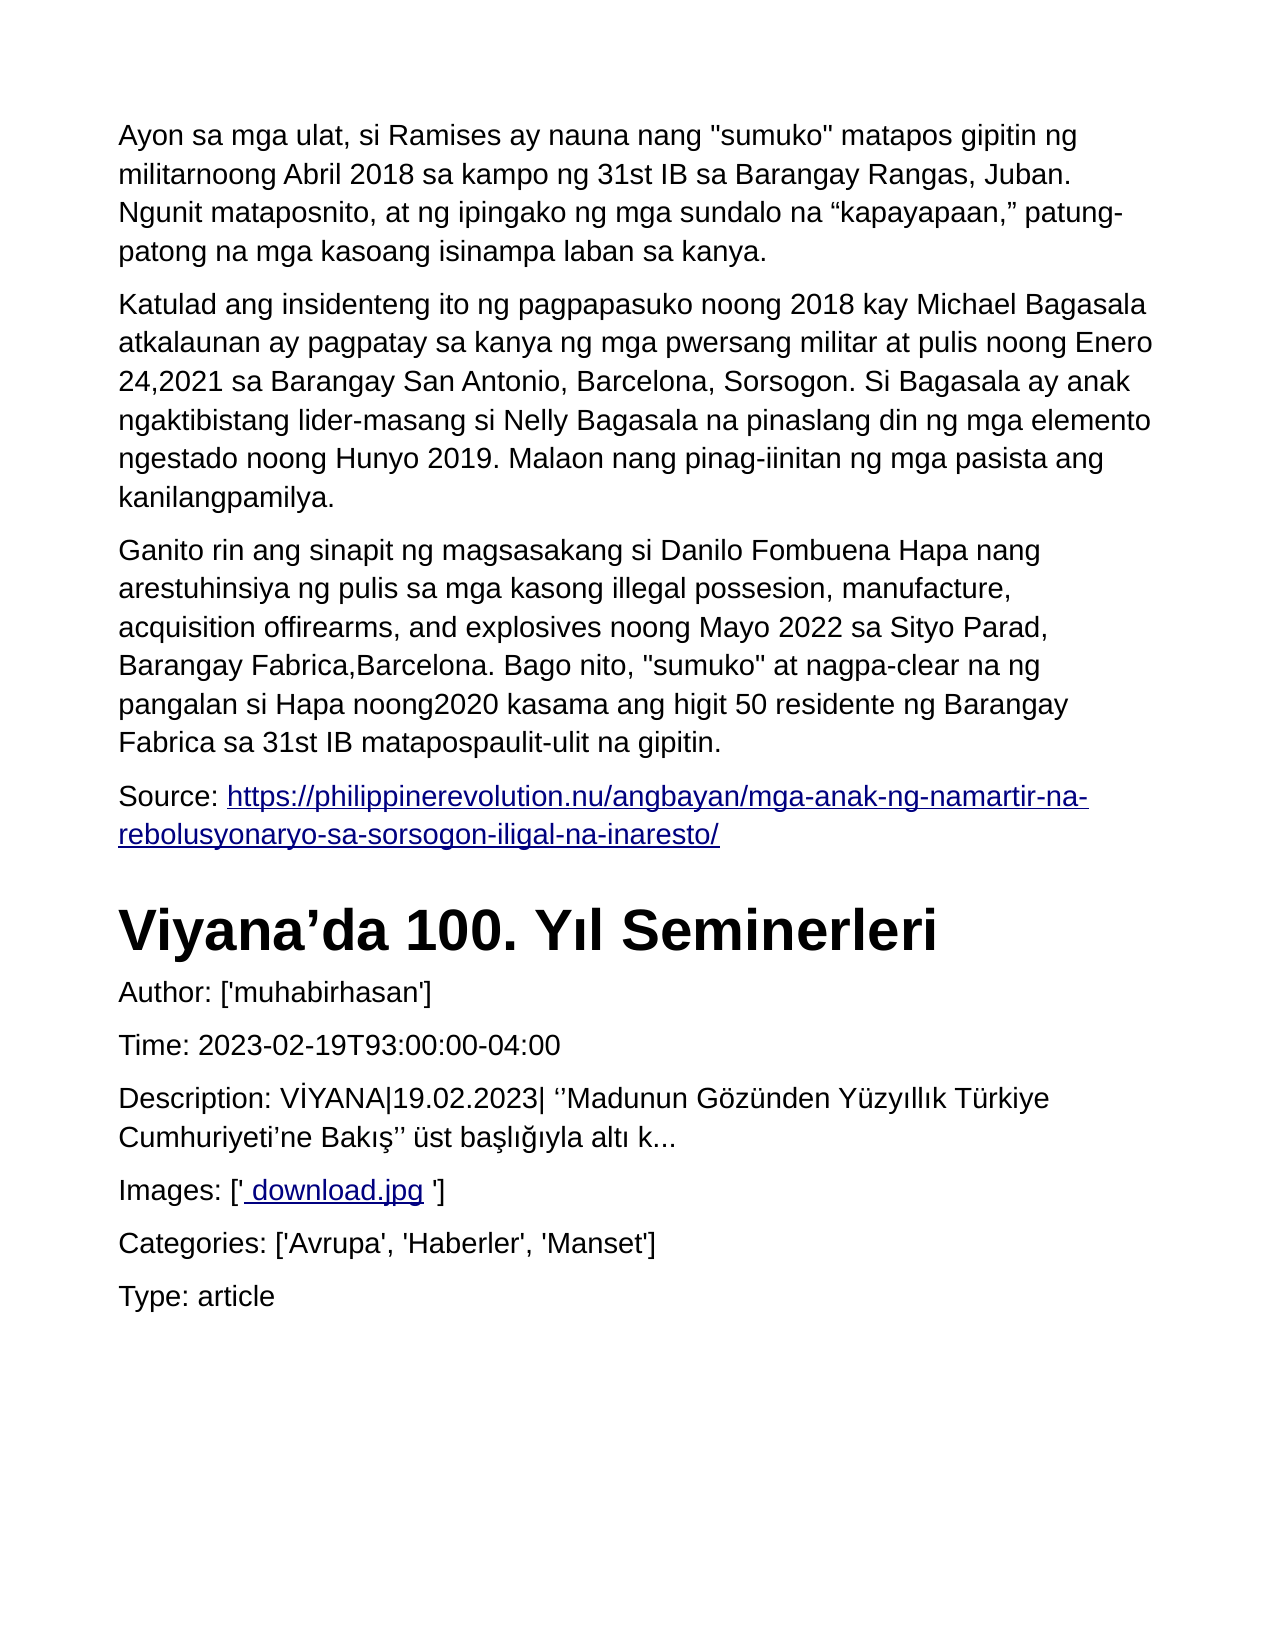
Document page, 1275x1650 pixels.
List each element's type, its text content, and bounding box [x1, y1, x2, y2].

text Images: [' download.jpg '] [118, 1173, 1157, 1206]
text Author: ['muhabirhasan'] [118, 975, 1157, 1008]
text Type: article [118, 1279, 1157, 1312]
text Time: 2023-02-19T93:00:00-04:00 [118, 1028, 1157, 1061]
text Source: https://philippinerevolution.nu/angbayan/mga-anak-ng-namartir-na-rebolusyonaryo-sa-sorsogon-iligal-na-inaresto/ [118, 778, 1157, 851]
text Ayon sa mga ulat, si Ramises ay nauna nang "sumuko" matapos gipitin ng militarnoong Abril 2018 sa kampo ng 31st IB sa Barangay Rangas, Juban. Ngunit mataposnito, at ng ipingako ng mga sundalo na “kapayapaan,” patung-patong na mga kasoang isinampa laban sa kanya. [118, 118, 1157, 267]
text Ganito rin ang sinapit ng magsasakang si Danilo Fombuena Hapa nang arestuhinsiya ng pulis sa mga kasong illegal possesion, manufacture, acquisition offirearms, and explosives noong Mayo 2022 sa Sityo Parad, Barangay Fabrica,Barcelona. Bago nito, "sumuko" at nagpa-clear na ng pangalan si Hapa noong2020 kasama ang higit 50 residente ng Barangay Fabrica sa 31st IB matapospaulit-ulit na gipitin. [118, 533, 1157, 759]
subtitle Viyana’da 100. Yıl Seminerleri [118, 895, 1157, 962]
text Katulad ang insidenteng ito ng pagpapasuko noong 2018 kay Michael Bagasala atkalaunan ay pagpatay sa kanya ng mga pwersang militar at pulis noong Enero 24,2021 sa Barangay San Antonio, Barcelona, Sorsogon. Si Bagasala ay anak ngaktibistang lider-masang si Nelly Bagasala na pinaslang din ng mga elemento ngestado noong Hunyo 2019. Malaon nang pinag-iinitan ng mga pasista ang kanilangpamilya. [118, 287, 1157, 513]
text Categories: ['Avrupa', 'Haberler', 'Manset'] [118, 1226, 1157, 1259]
text Description: VİYANA|19.02.2023| ‘’Madunun Gözünden Yüzyıllık Türkiye Cumhuriyeti’ne Bakış’’ üst başlığıyla altı k... [118, 1081, 1157, 1153]
